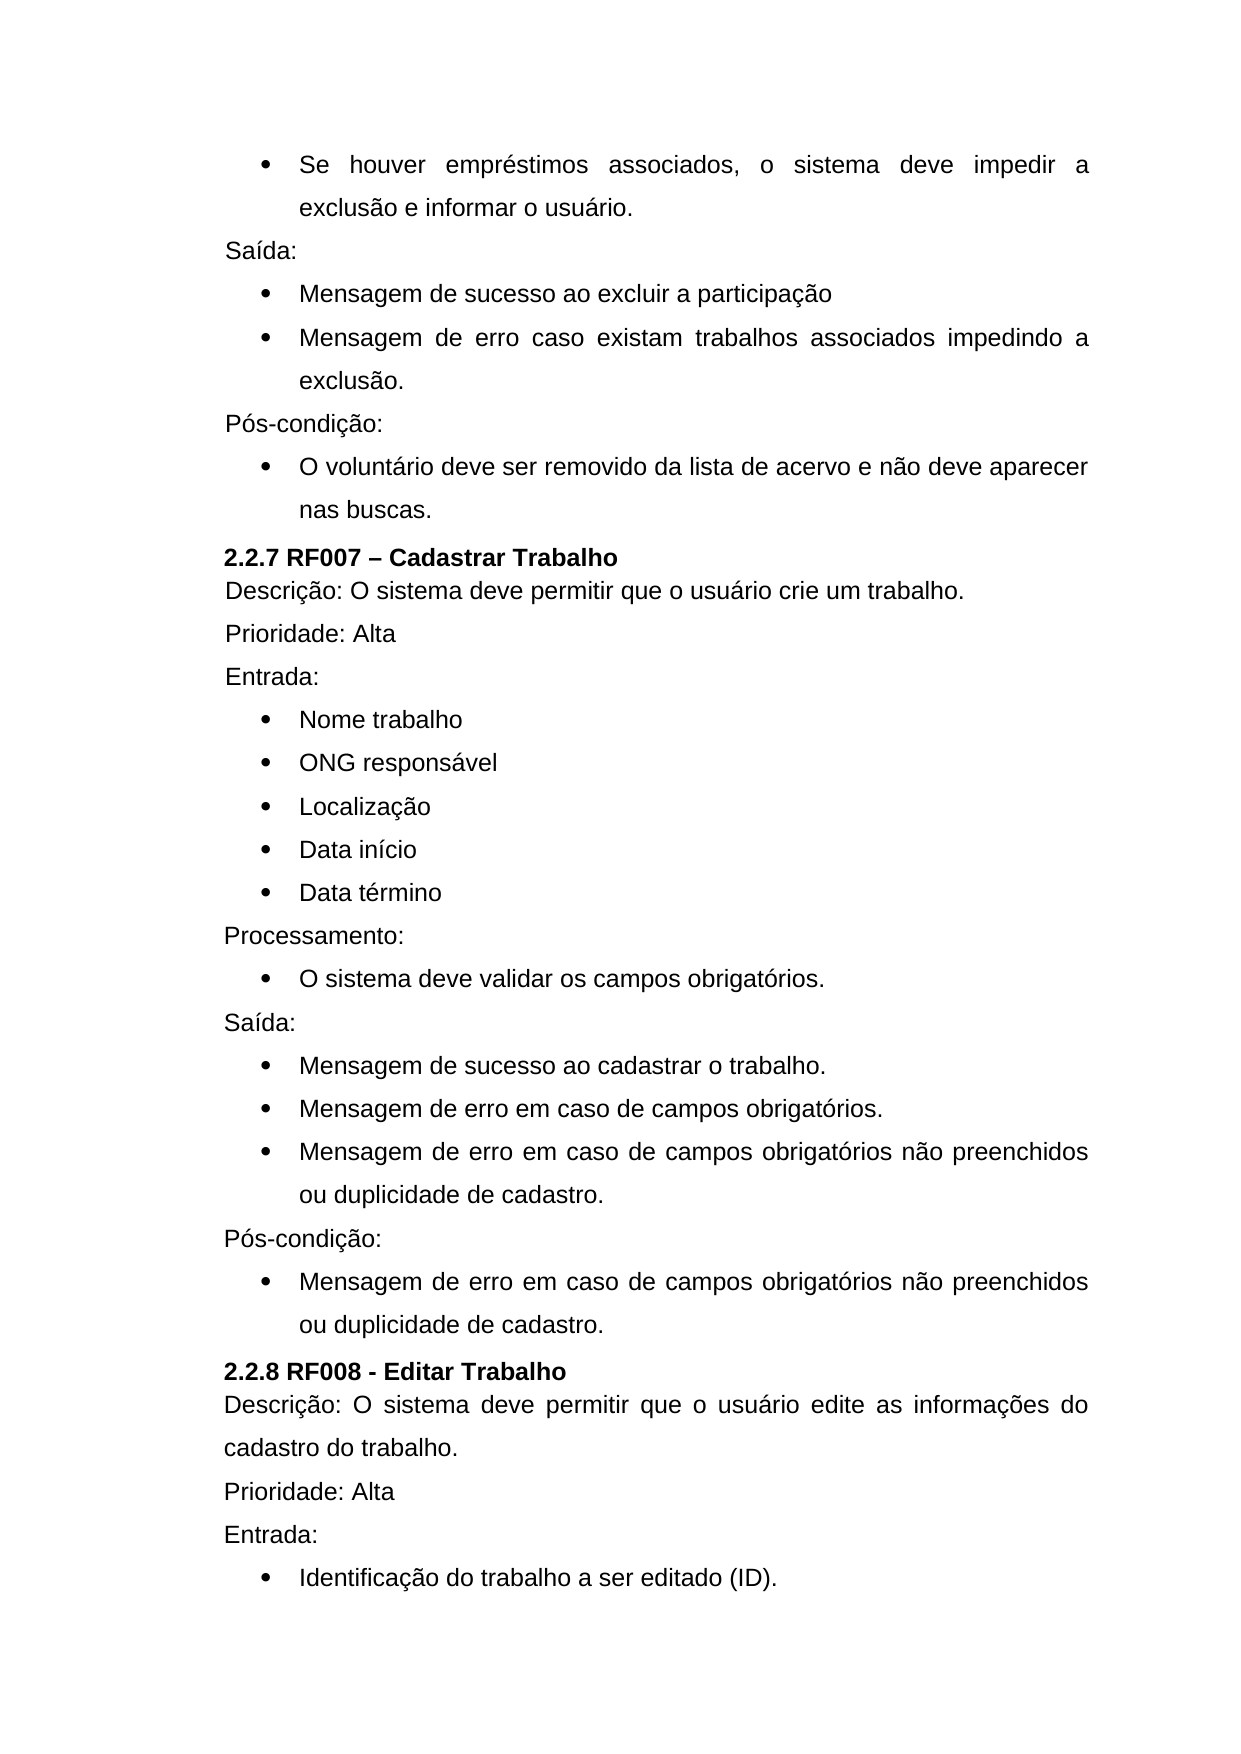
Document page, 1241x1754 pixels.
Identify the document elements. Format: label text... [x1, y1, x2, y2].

list Prioridade: Alta [225, 619, 1090, 648]
text Pós-condição: [224, 1223, 1090, 1252]
text Processamento: [224, 921, 1090, 950]
list Mensagem de sucesso ao cadastrar o trabalho. [261, 1051, 1090, 1079]
list Localização [261, 792, 1090, 820]
list Se houver empréstimos associados, o sistema deve impedir a exclusão e informar o usuário. [261, 150, 1090, 222]
list Descrição: O sistema deve permitir que o usuário crie um trabalho. [225, 576, 1090, 604]
list Data término [261, 878, 1090, 907]
text Prioridade: Alta [224, 1476, 1090, 1505]
subtitle 2.2.7 RF007 – Cadastrar Trabalho [150, 543, 1090, 571]
list Mensagem de sucesso ao excluir a participação [261, 279, 1090, 308]
list O sistema deve validar os campos obrigatórios. [261, 964, 1090, 993]
text Entrada: [224, 1519, 1090, 1548]
subtitle 2.2.8 RF008 - Editar Trabalho [150, 1357, 1090, 1386]
text Descrição: O sistema deve permitir que o usuário edite as informações do cadastro do trabalho. [224, 1390, 1090, 1462]
list Mensagem de erro em caso de campos obrigatórios não preenchidos ou duplicidade de cadastro. [261, 1137, 1090, 1209]
list Pós-condição: [225, 409, 1090, 438]
list ONG responsável [261, 748, 1090, 777]
list Entrada: [225, 662, 1090, 691]
text Saída: [224, 1008, 1090, 1036]
list Mensagem de erro em caso de campos obrigatórios. [261, 1094, 1090, 1123]
list Data início [261, 835, 1090, 864]
list O voluntário deve ser removido da lista de acervo e não deve aparecer nas buscas. [261, 452, 1090, 524]
list Saída: [225, 236, 1090, 265]
list Mensagem de erro caso existam trabalhos associados impedindo a exclusão. [261, 323, 1090, 395]
list Nome trabalho [261, 705, 1090, 734]
list Identificação do trabalho a ser editado (ID). [261, 1563, 1090, 1592]
list Mensagem de erro em caso de campos obrigatórios não preenchidos ou duplicidade de cadastro. [261, 1267, 1090, 1339]
